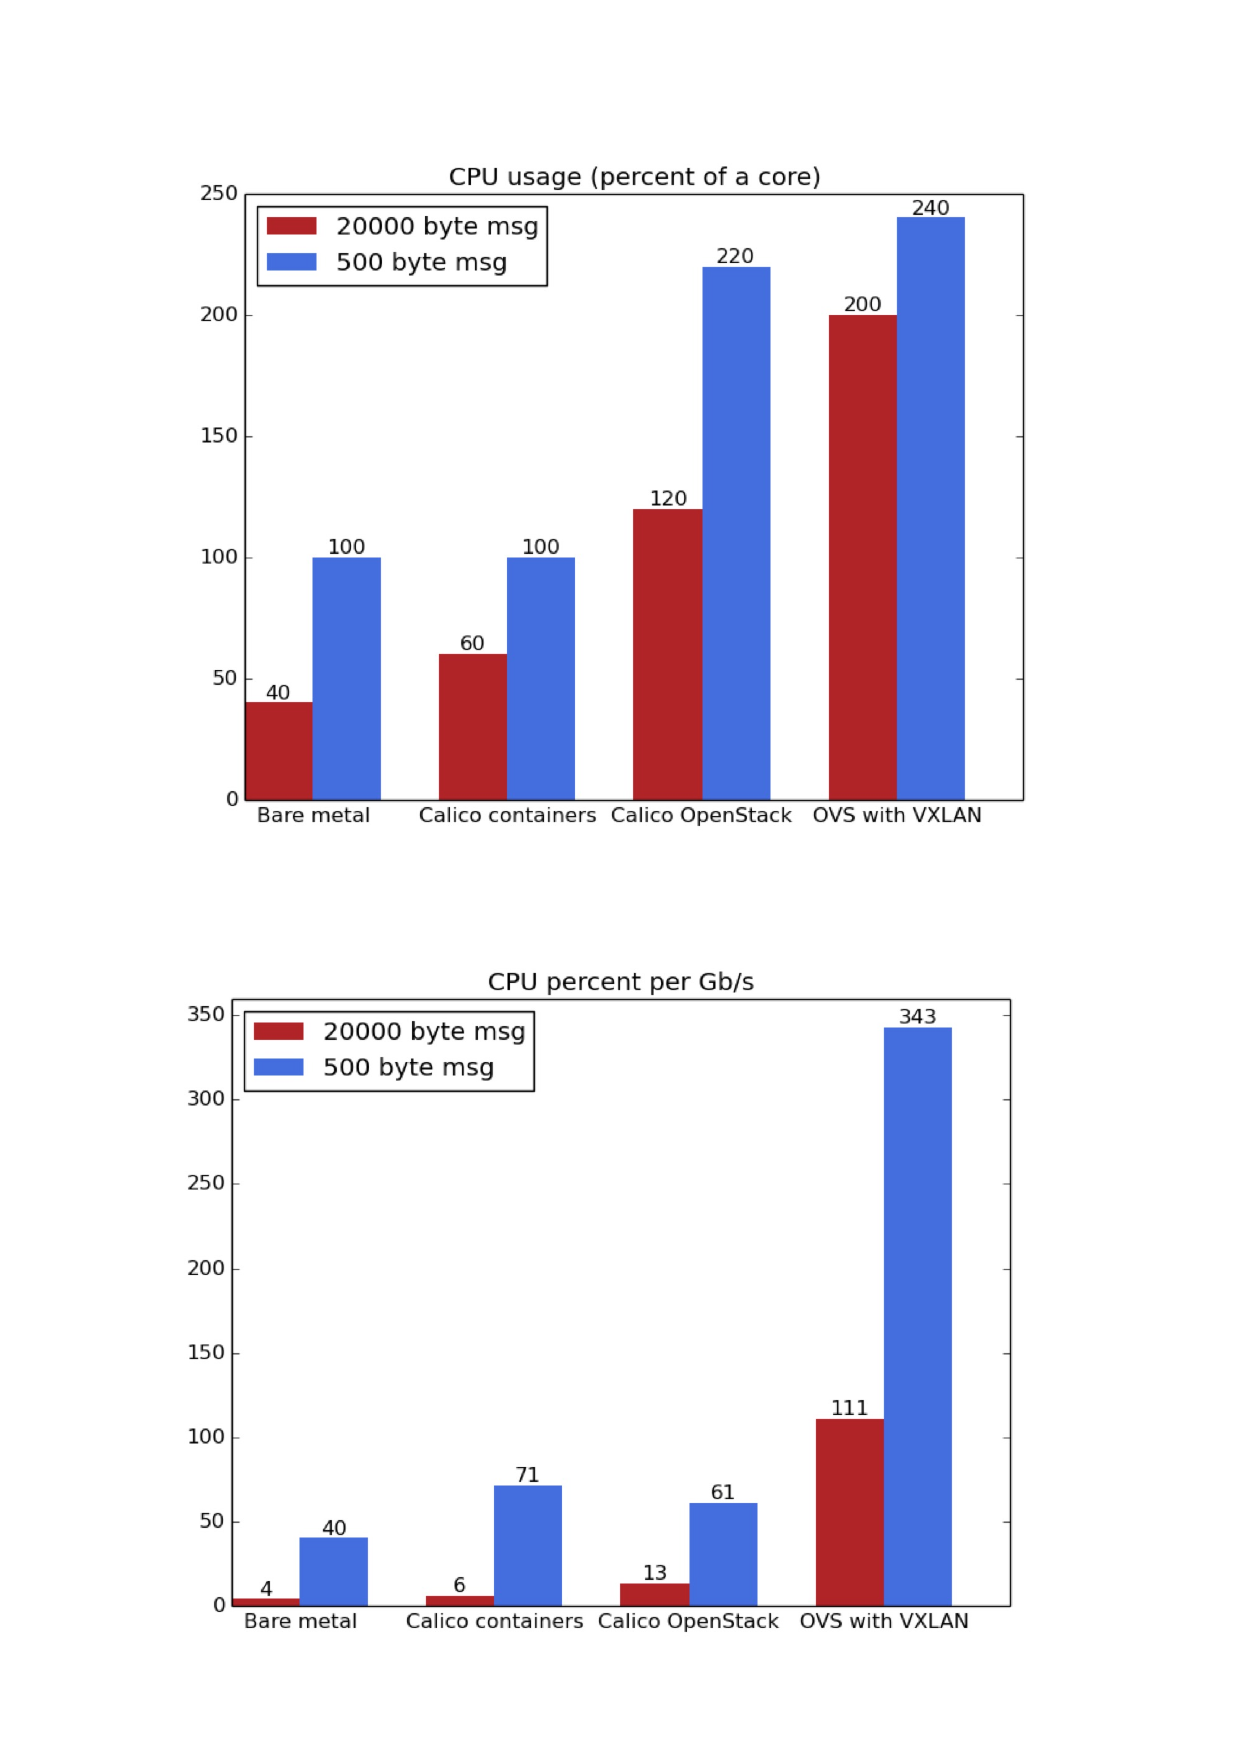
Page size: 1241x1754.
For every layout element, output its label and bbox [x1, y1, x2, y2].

picture [118, 118, 1123, 875]
picture [105, 923, 1110, 1681]
